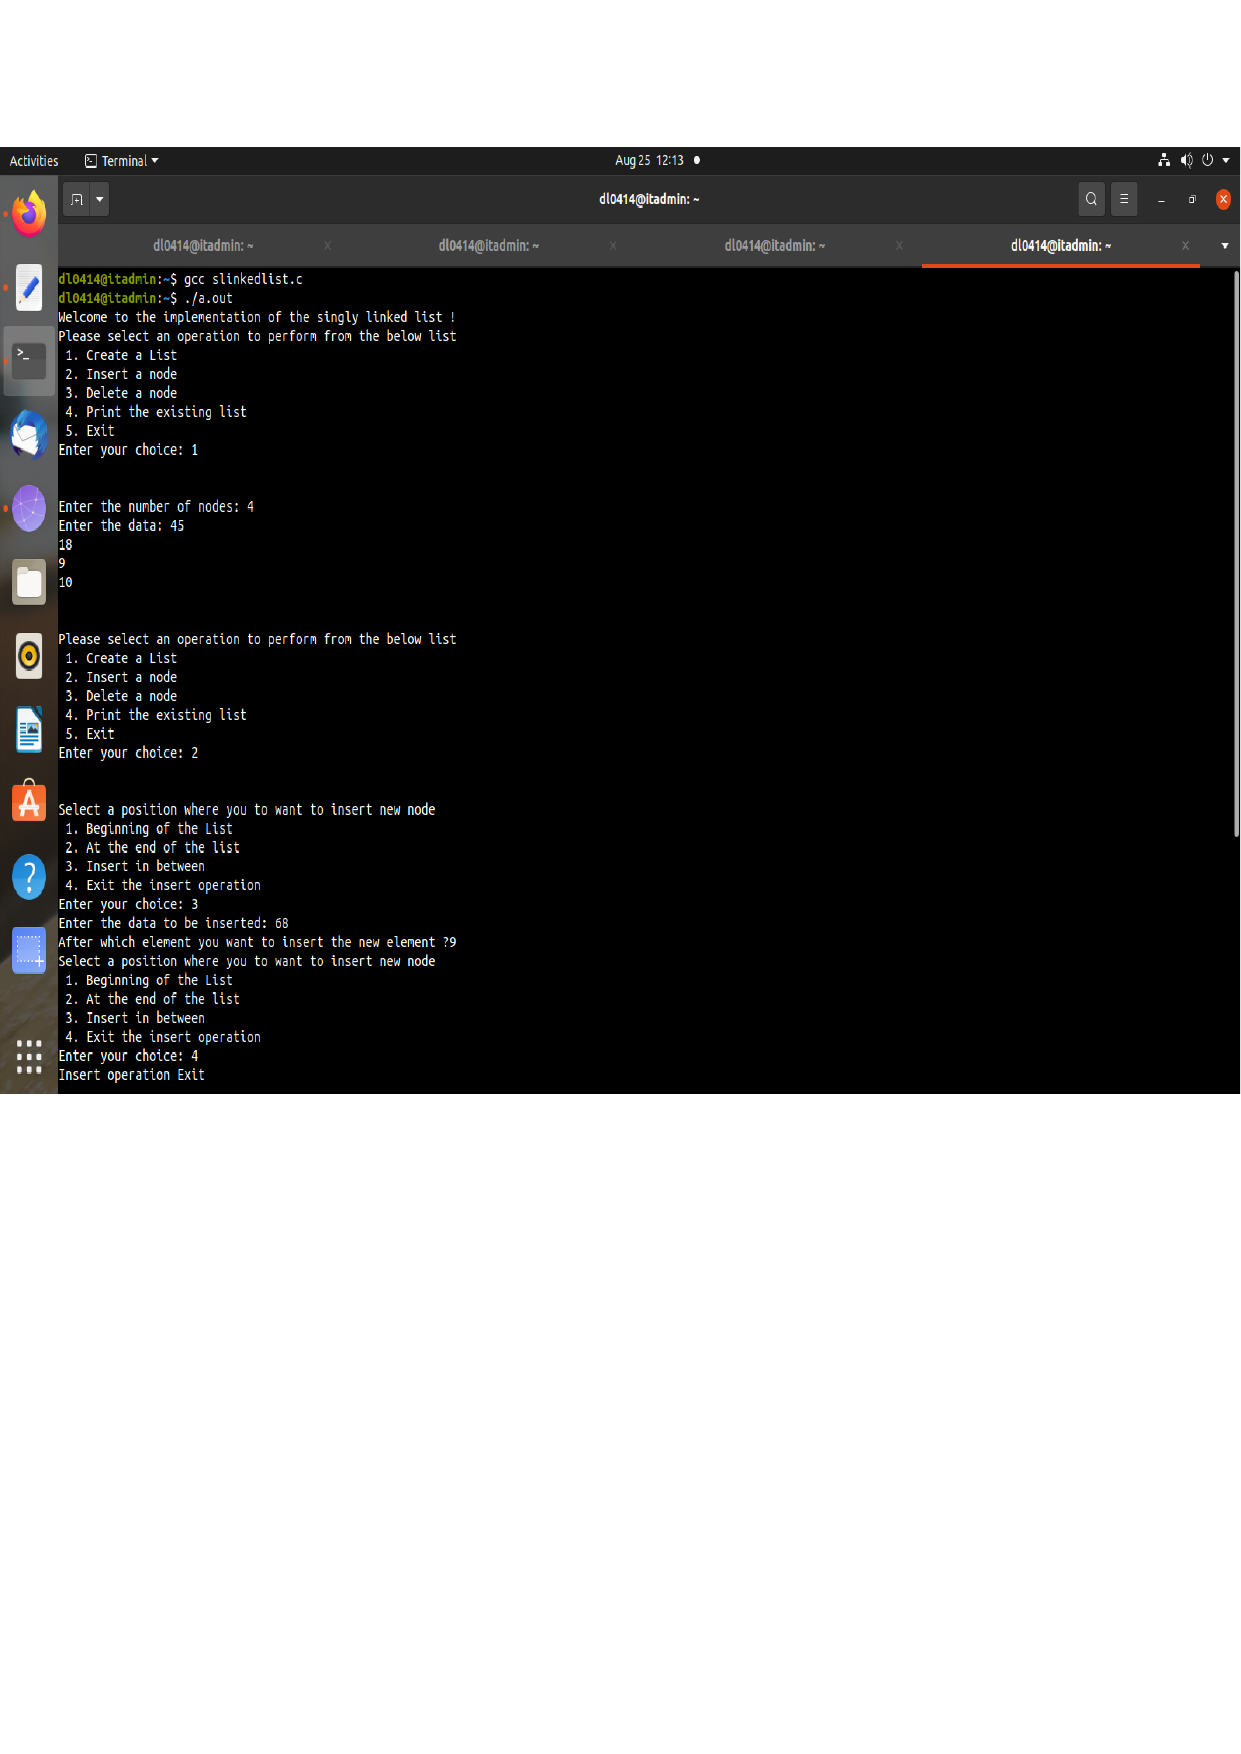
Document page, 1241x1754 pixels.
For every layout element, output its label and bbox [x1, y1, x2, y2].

picture [0, 147, 1241, 1094]
